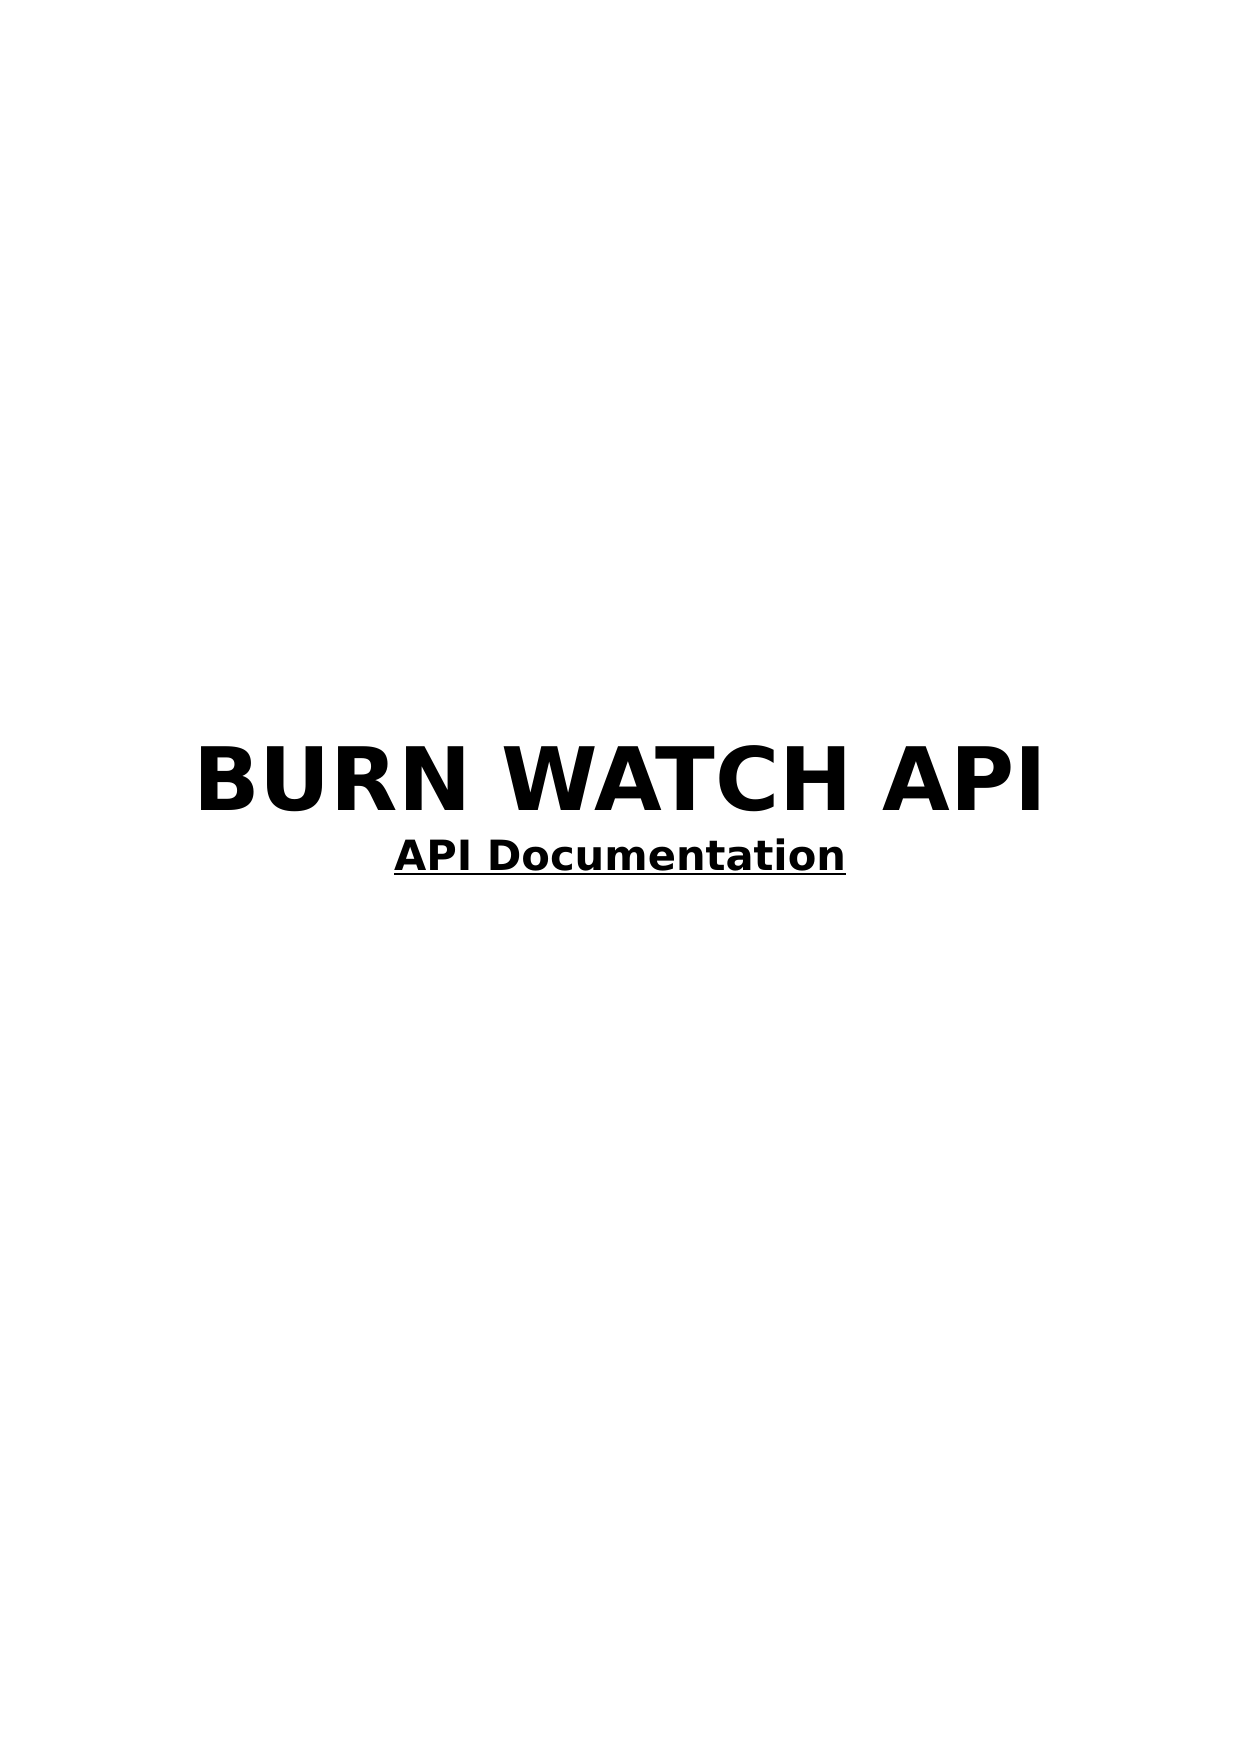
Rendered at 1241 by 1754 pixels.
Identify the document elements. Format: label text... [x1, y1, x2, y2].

text API Documentation [118, 831, 1122, 880]
text BURN WATCH API [118, 729, 1122, 831]
